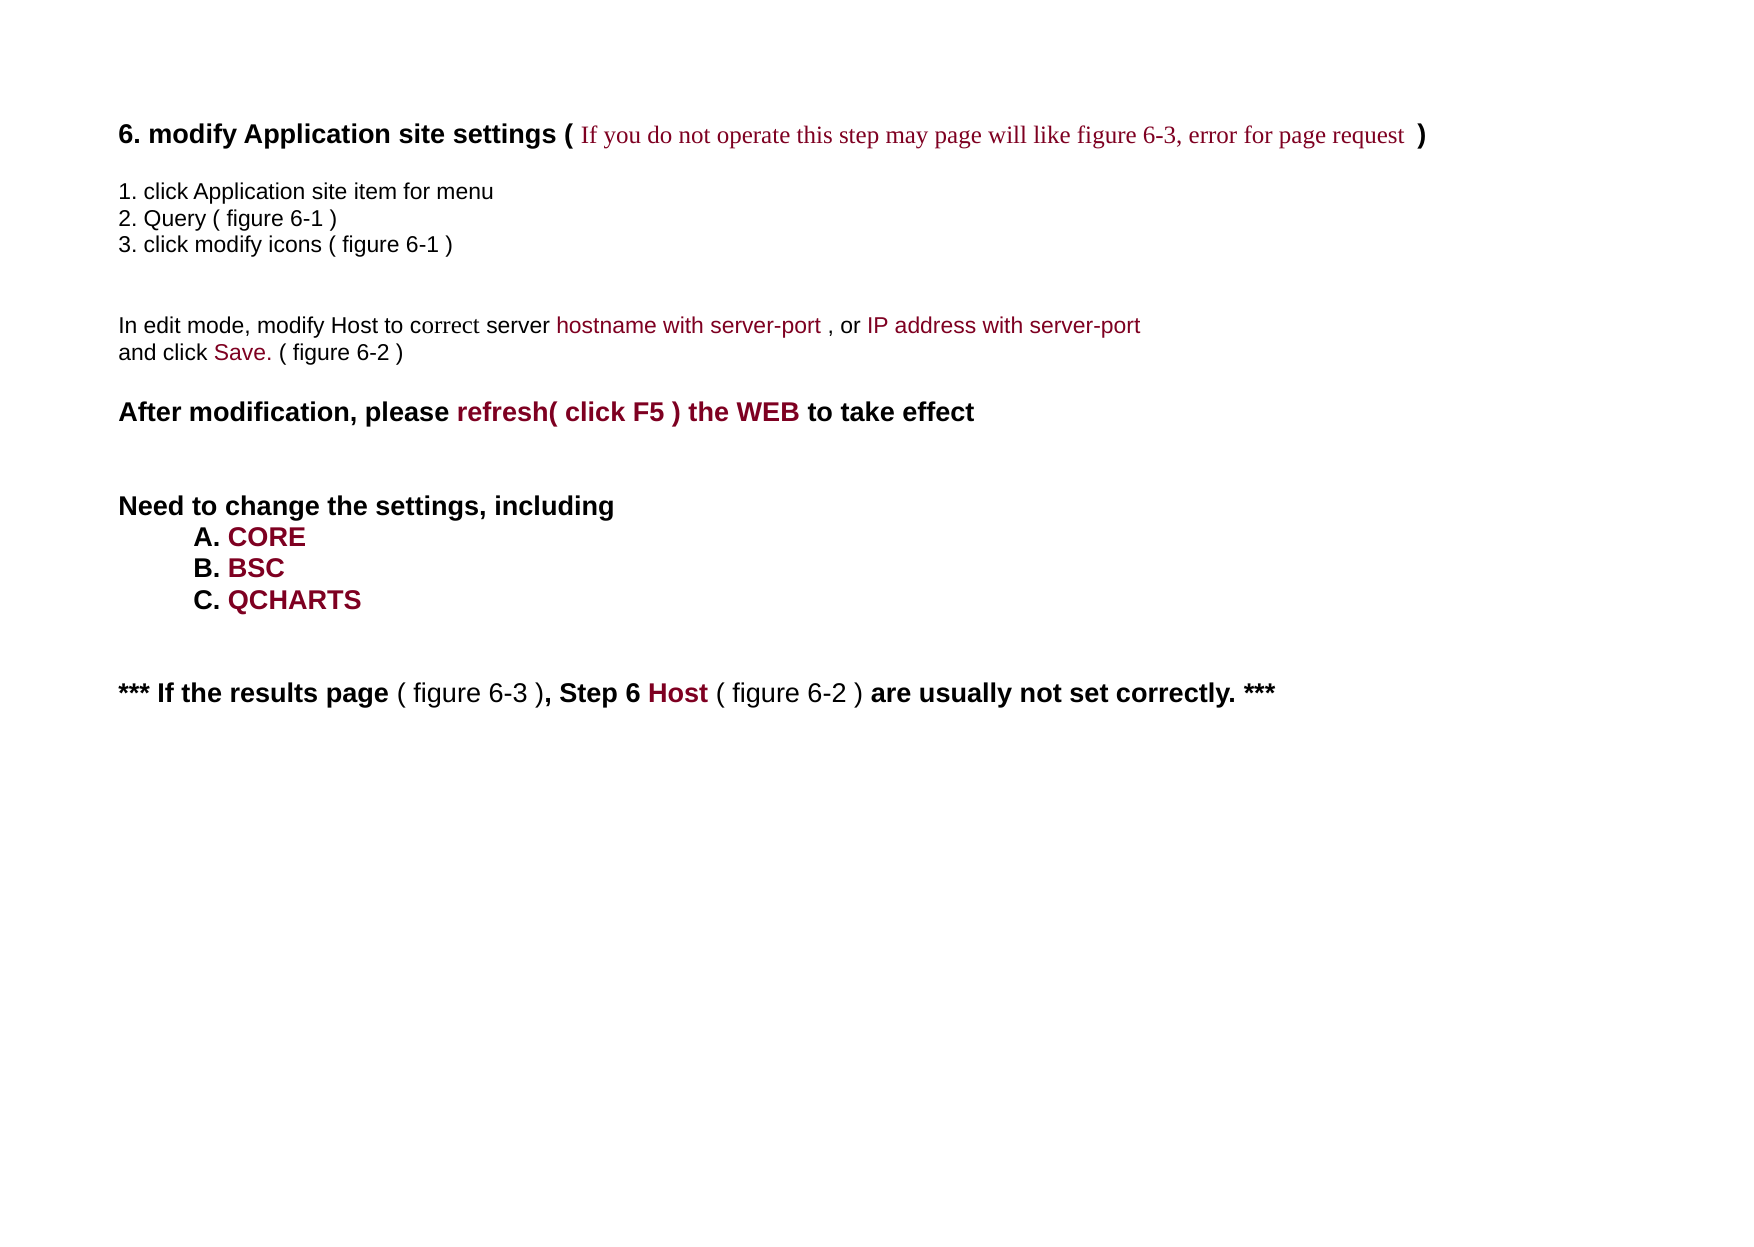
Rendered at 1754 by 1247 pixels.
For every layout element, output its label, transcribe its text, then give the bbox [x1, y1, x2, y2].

text Need to change the settings, including [118, 490, 1636, 521]
text B. BSC [118, 552, 1636, 584]
text C. QCHARTS [118, 584, 1636, 615]
text and click Save. ( figure 6-2 ) [118, 339, 1636, 365]
text After modification, please refresh( click F5 ) the WEB to take effect [118, 396, 1636, 427]
text A. CORE [118, 521, 1636, 552]
text 3. click modify icons ( figure 6-1 ) [118, 231, 1636, 257]
text *** If the results page ( figure 6-3 ), Step 6 Host ( figure 6-2 ) are usually not set correctly. *** [118, 677, 1636, 709]
text 2. Query ( figure 6-1 ) [118, 204, 1636, 231]
text In edit mode, modify Host to correct server hostname with server-port , or IP address with server-port [118, 310, 1636, 339]
text 6. modify Application site settings ( If you do not operate this step may page will like figure 6-3, error for page request ) [118, 118, 1636, 149]
text 1. click Application site item for menu [118, 178, 1636, 204]
